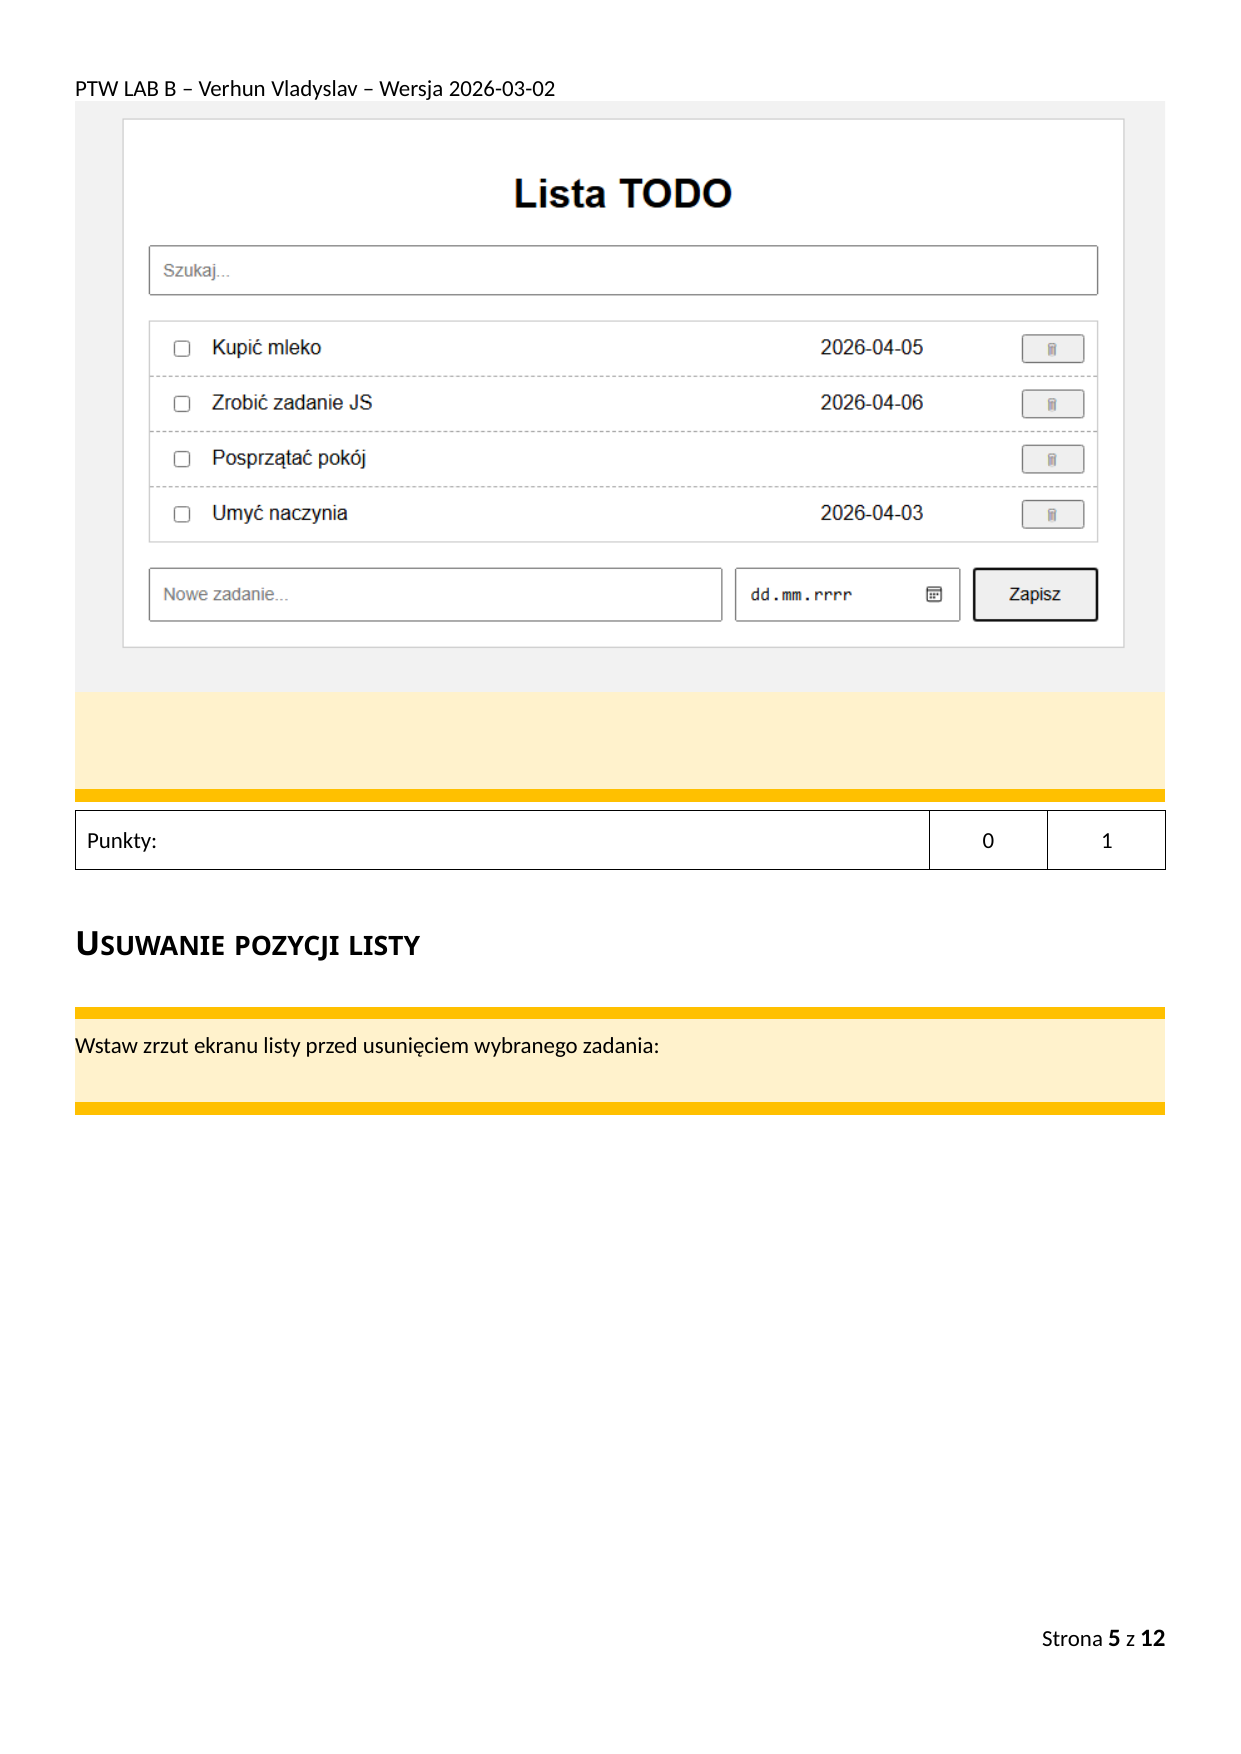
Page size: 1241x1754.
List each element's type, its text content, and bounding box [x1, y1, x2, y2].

subtitle Usuwanie pozycji listy [75, 920, 1165, 966]
table_header 1 [1048, 811, 1165, 869]
picture [75, 101, 1166, 692]
text Wstaw zrzut ekranu listy przed usunięciem wybranego zadania: [75, 1019, 1165, 1037]
table_header 0 [930, 811, 1047, 869]
table_header Punkty: [76, 811, 929, 869]
